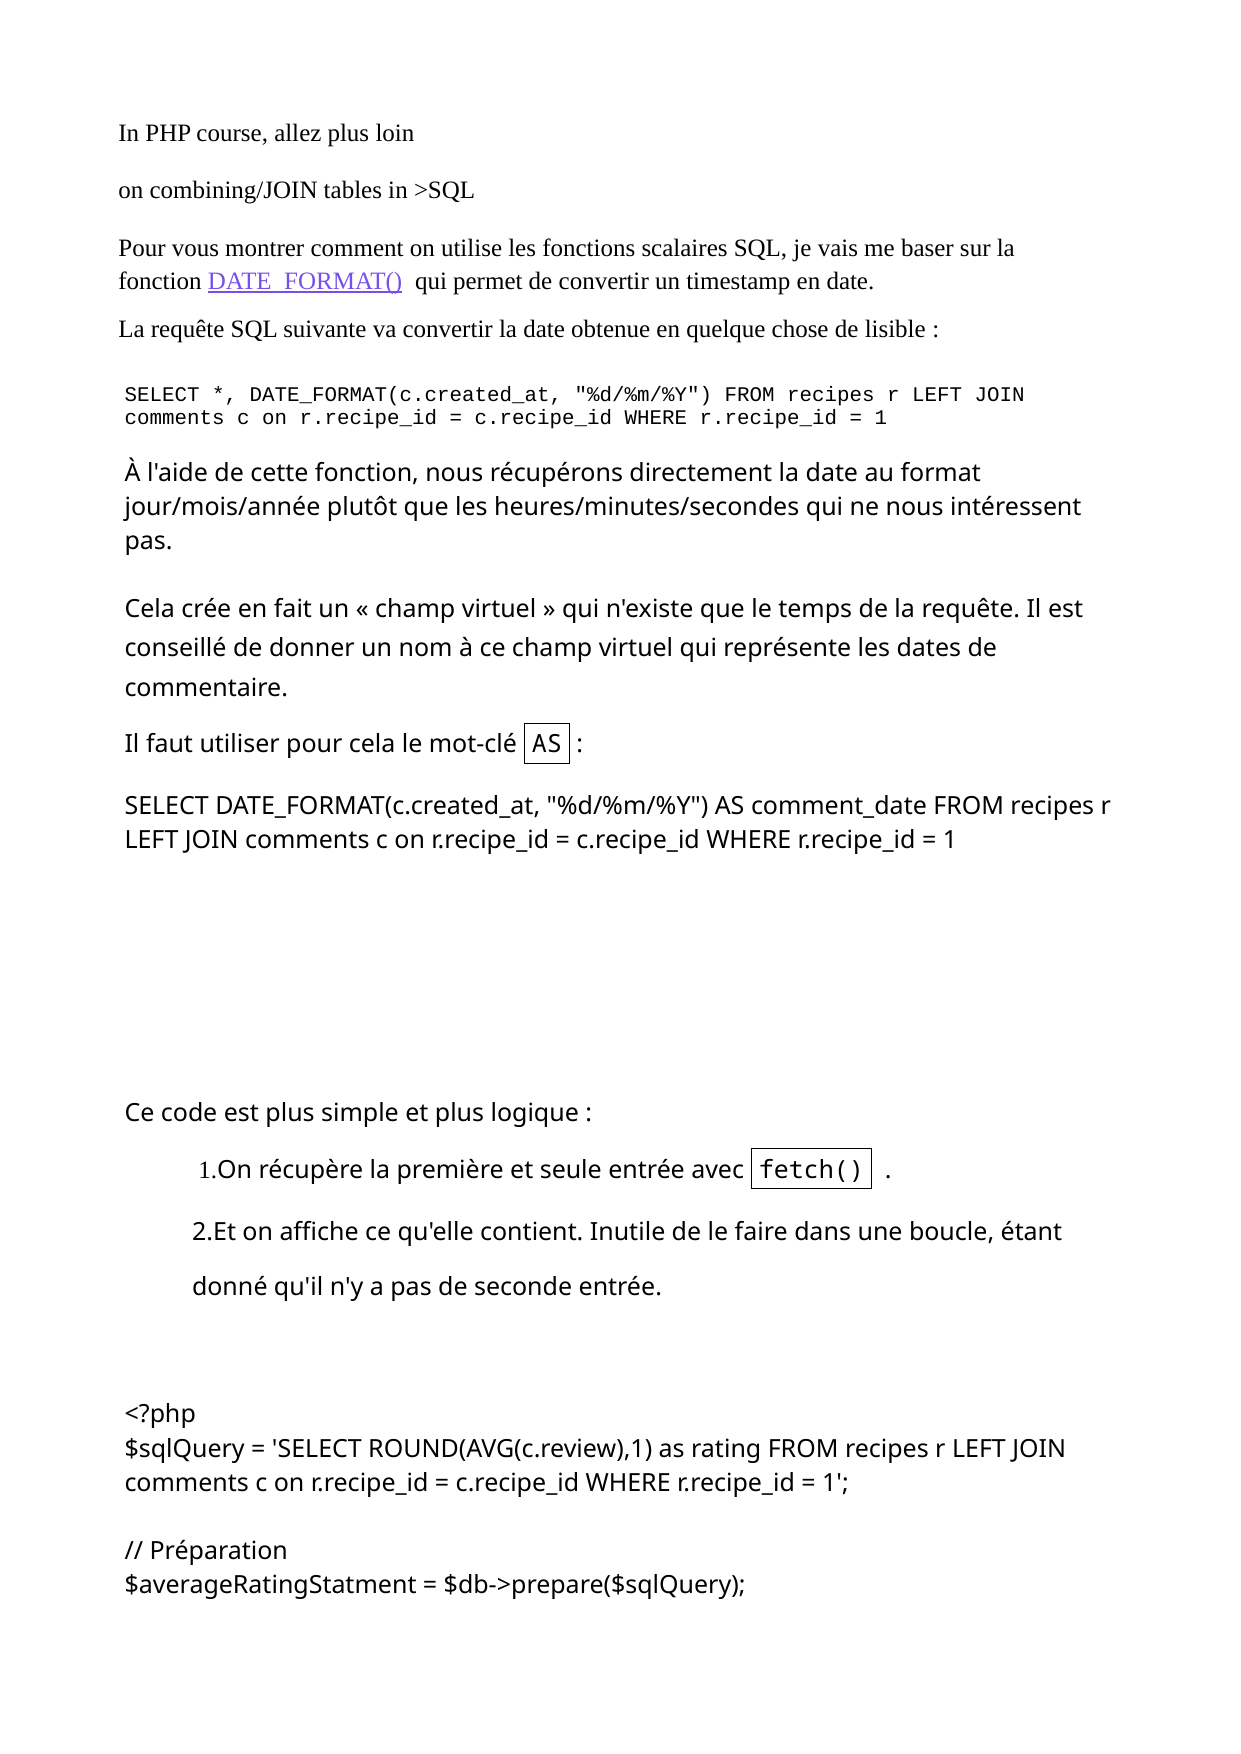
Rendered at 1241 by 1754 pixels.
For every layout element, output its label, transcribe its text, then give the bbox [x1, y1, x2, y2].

text $sqlQuery = 'SELECT ROUND(AVG(c.review),1) as rating FROM recipes r LEFT JOIN comments c on r.recipe_id = c.recipe_id WHERE r.recipe_id = 1'; [124, 1430, 1116, 1498]
list On récupère la première et seule entrée avec fetch() . [752, 1149, 871, 1188]
text $averageRatingStatment = $db->prepare($sqlQuery); [124, 1566, 1116, 1601]
text Cela crée en fait un « champ virtuel » qui n'existe que le temps de la requête. Il est conseillé de donner un nom à ce champ virtuel qui représente les dates de commentaire. [124, 591, 1116, 703]
text AS [525, 724, 569, 763]
list On récupère la première et seule entrée avec fetch() . [124, 1148, 751, 1188]
text Pour vous montrer comment on utilise les fonctions scalaires SQL, je vais me baser sur la fonction DATE_FORMAT() qui permet de convertir un timestamp en date. [118, 233, 1122, 295]
list On récupère la première et seule entrée avec fetch() . [872, 1148, 1116, 1188]
text : [570, 723, 1116, 763]
text Il faut utiliser pour cela le mot-clé [124, 723, 524, 763]
text À l'aide de cette fonction, nous récupérons directement la date au format jour/mois/année plutôt que les heures/minutes/secondes qui ne nous intéressent pas. [124, 455, 1116, 557]
text Ce code est plus simple et plus logique : [124, 1094, 1116, 1128]
text SELECT *, DATE_FORMAT(c.created_at, "%d/%m/%Y") FROM recipes r LEFT JOIN comments c on r.recipe_id = c.recipe_id WHERE r.recipe_id = 1 [124, 384, 1116, 431]
text // Préparation [124, 1532, 1116, 1566]
text on combining/JOIN tables in >SQL [118, 176, 1122, 204]
text In PHP course, allez plus loin [118, 118, 1122, 147]
text <?php [124, 1396, 1116, 1430]
text La requête SQL suivante va convertir la date obtenue en quelque chose de lisible : [118, 314, 1122, 342]
list Et on affiche ce qu'elle contient. Inutile de le faire dans une boucle, étant donné qu'il n'y a pas de seconde entrée. [118, 1213, 1122, 1302]
text SELECT DATE_FORMAT(c.created_at, "%d/%m/%Y") AS comment_date FROM recipes r LEFT JOIN comments c on r.recipe_id = c.recipe_id WHERE r.recipe_id = 1 [124, 788, 1116, 856]
